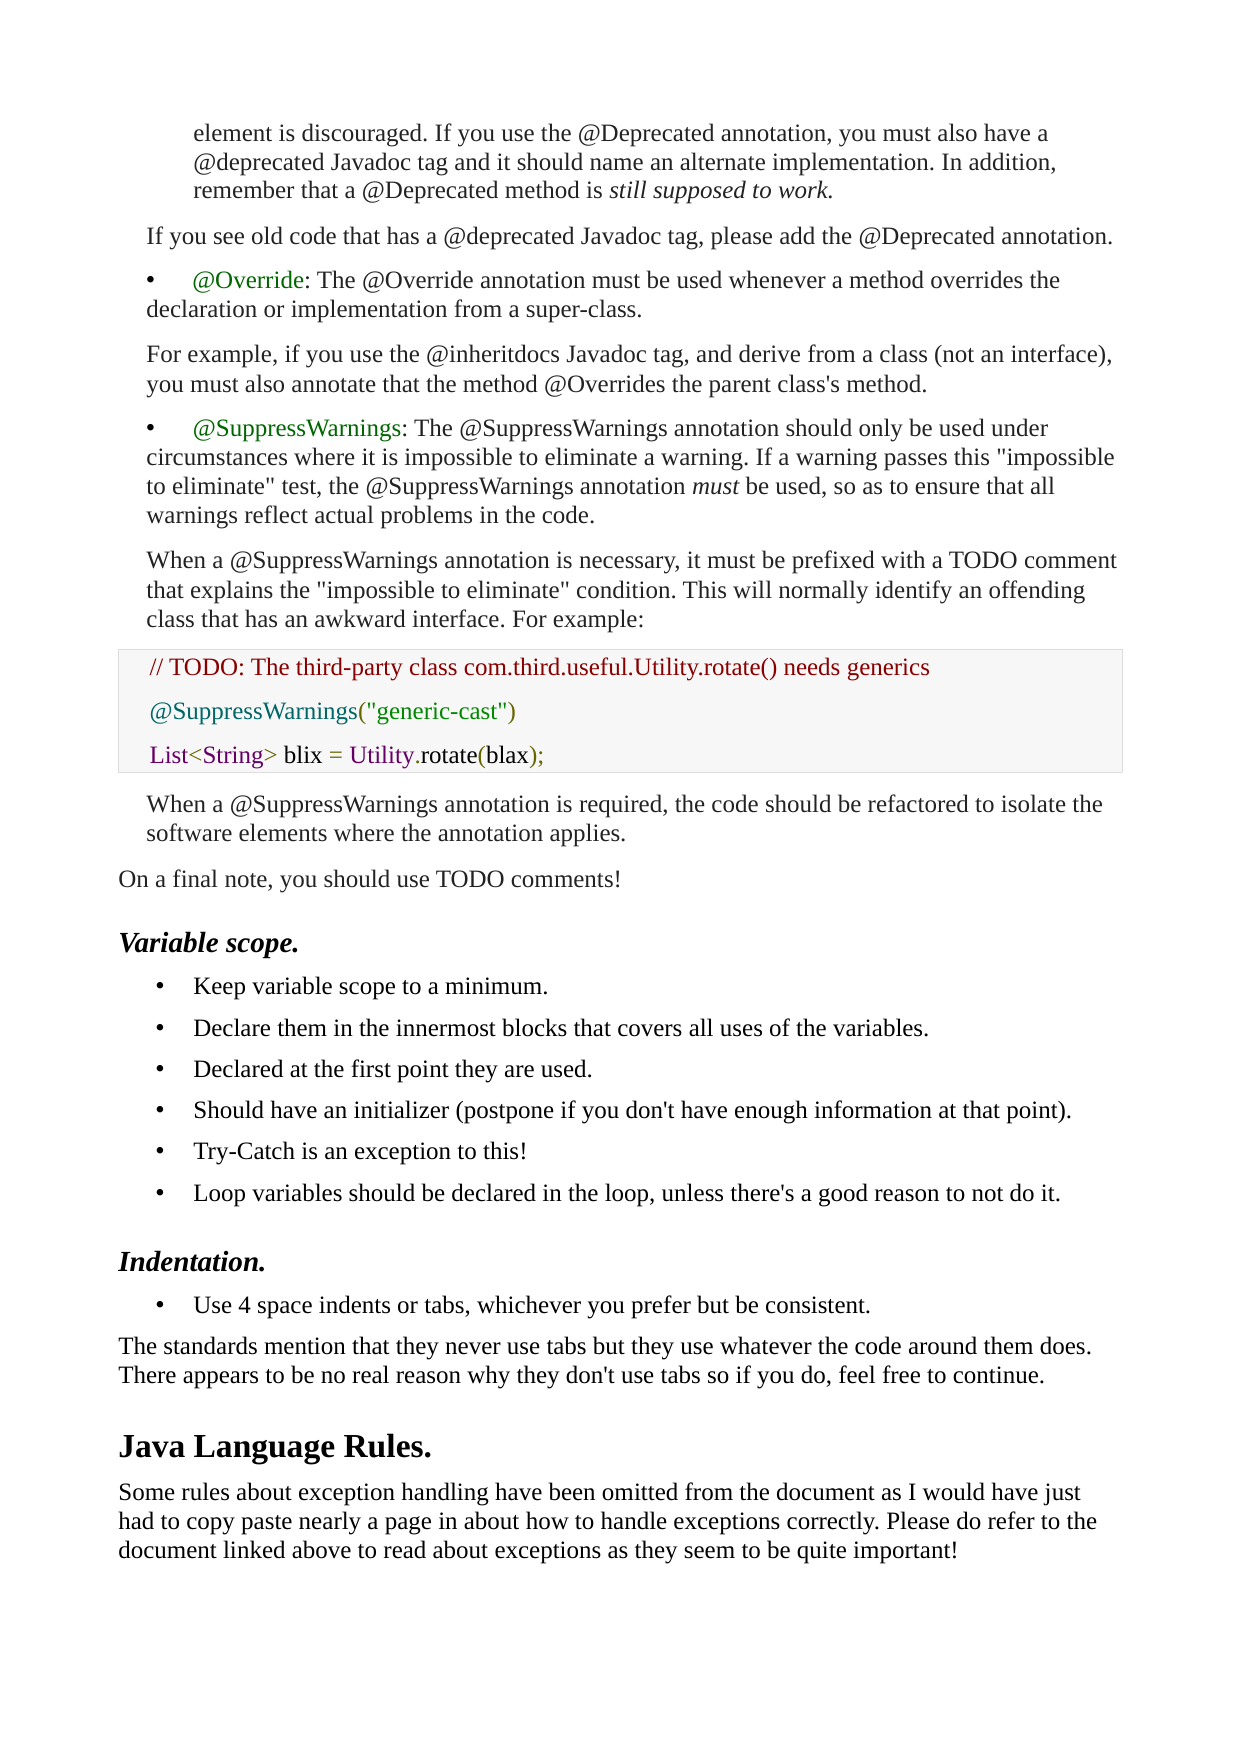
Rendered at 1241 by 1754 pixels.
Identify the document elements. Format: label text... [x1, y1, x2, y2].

list For example, if you use the @inheritdocs Javadoc tag, and derive from a class (not an interface), you must also annotate that the method @Overrides the parent class's method. [118, 338, 1122, 398]
list Declared at the first point they are used. [156, 1054, 1122, 1083]
subtitle Java Language Rules. [118, 1426, 1122, 1465]
list @SuppressWarnings: The @SuppressWarnings annotation should only be used under circumstances where it is impossible to eliminate a warning. If a warning passes this "impossible to eliminate" test, the @SuppressWarnings annotation must be used, so as to ensure that all warnings reflect actual problems in the code. [118, 413, 1122, 528]
list @SuppressWarnings("generic-cast") [119, 693, 1122, 725]
text The standards mention that they never use tabs but they use whatever the code around them does. There appears to be no real reason why they don't use tabs so if you do, feel free to continue. [118, 1331, 1122, 1389]
text Some rules about exception handling have been omitted from the document as I would have just had to copy paste nearly a page in about how to handle exceptions correctly. Please do refer to the document linked above to read about exceptions as they seem to be quite important! [118, 1477, 1122, 1564]
list If you see old code that has a @deprecated Javadoc tag, please add the @Deprecated annotation. [118, 220, 1122, 250]
subtitle Indentation. [118, 1244, 1122, 1277]
list // TODO: The third-party class com.third.useful.Utility.rotate() needs generics [119, 650, 1122, 681]
list Keep variable scope to a minimum. [156, 971, 1122, 1000]
list When a @SuppressWarnings annotation is necessary, it must be prefixed with a TODO comment that explains the "impossible to eliminate" condition. This will normally identify an offending class that has an awkward interface. For example: [118, 544, 1122, 633]
list Loop variables should be declared in the loop, unless there's a good reason to not do it. [156, 1178, 1122, 1206]
list Use 4 space indents or tabs, whichever you prefer but be consistent. [156, 1290, 1122, 1319]
list Declare them in the innermost blocks that covers all uses of the variables. [156, 1013, 1122, 1041]
list List<String> blix = Utility.rotate(blax); [119, 737, 1122, 772]
subtitle Variable scope. [118, 925, 1122, 959]
list element is discouraged. If you use the @Deprecated annotation, you must also have a @deprecated Javadoc tag and it should name an alternate implementation. In addition, remember that a @Deprecated method is still supposed to work. [156, 118, 1122, 204]
list When a @SuppressWarnings annotation is required, the code should be refactored to isolate the software elements where the annotation applies. [118, 788, 1122, 847]
list Try-Catch is an exception to this! [156, 1136, 1122, 1165]
list Should have an initializer (postpone if you don't have enough information at that point). [156, 1095, 1122, 1124]
text On a final note, you should use TODO comments! [118, 863, 1122, 893]
list @Override: The @Override annotation must be used whenever a method overrides the declaration or implementation from a super-class. [118, 265, 1122, 323]
